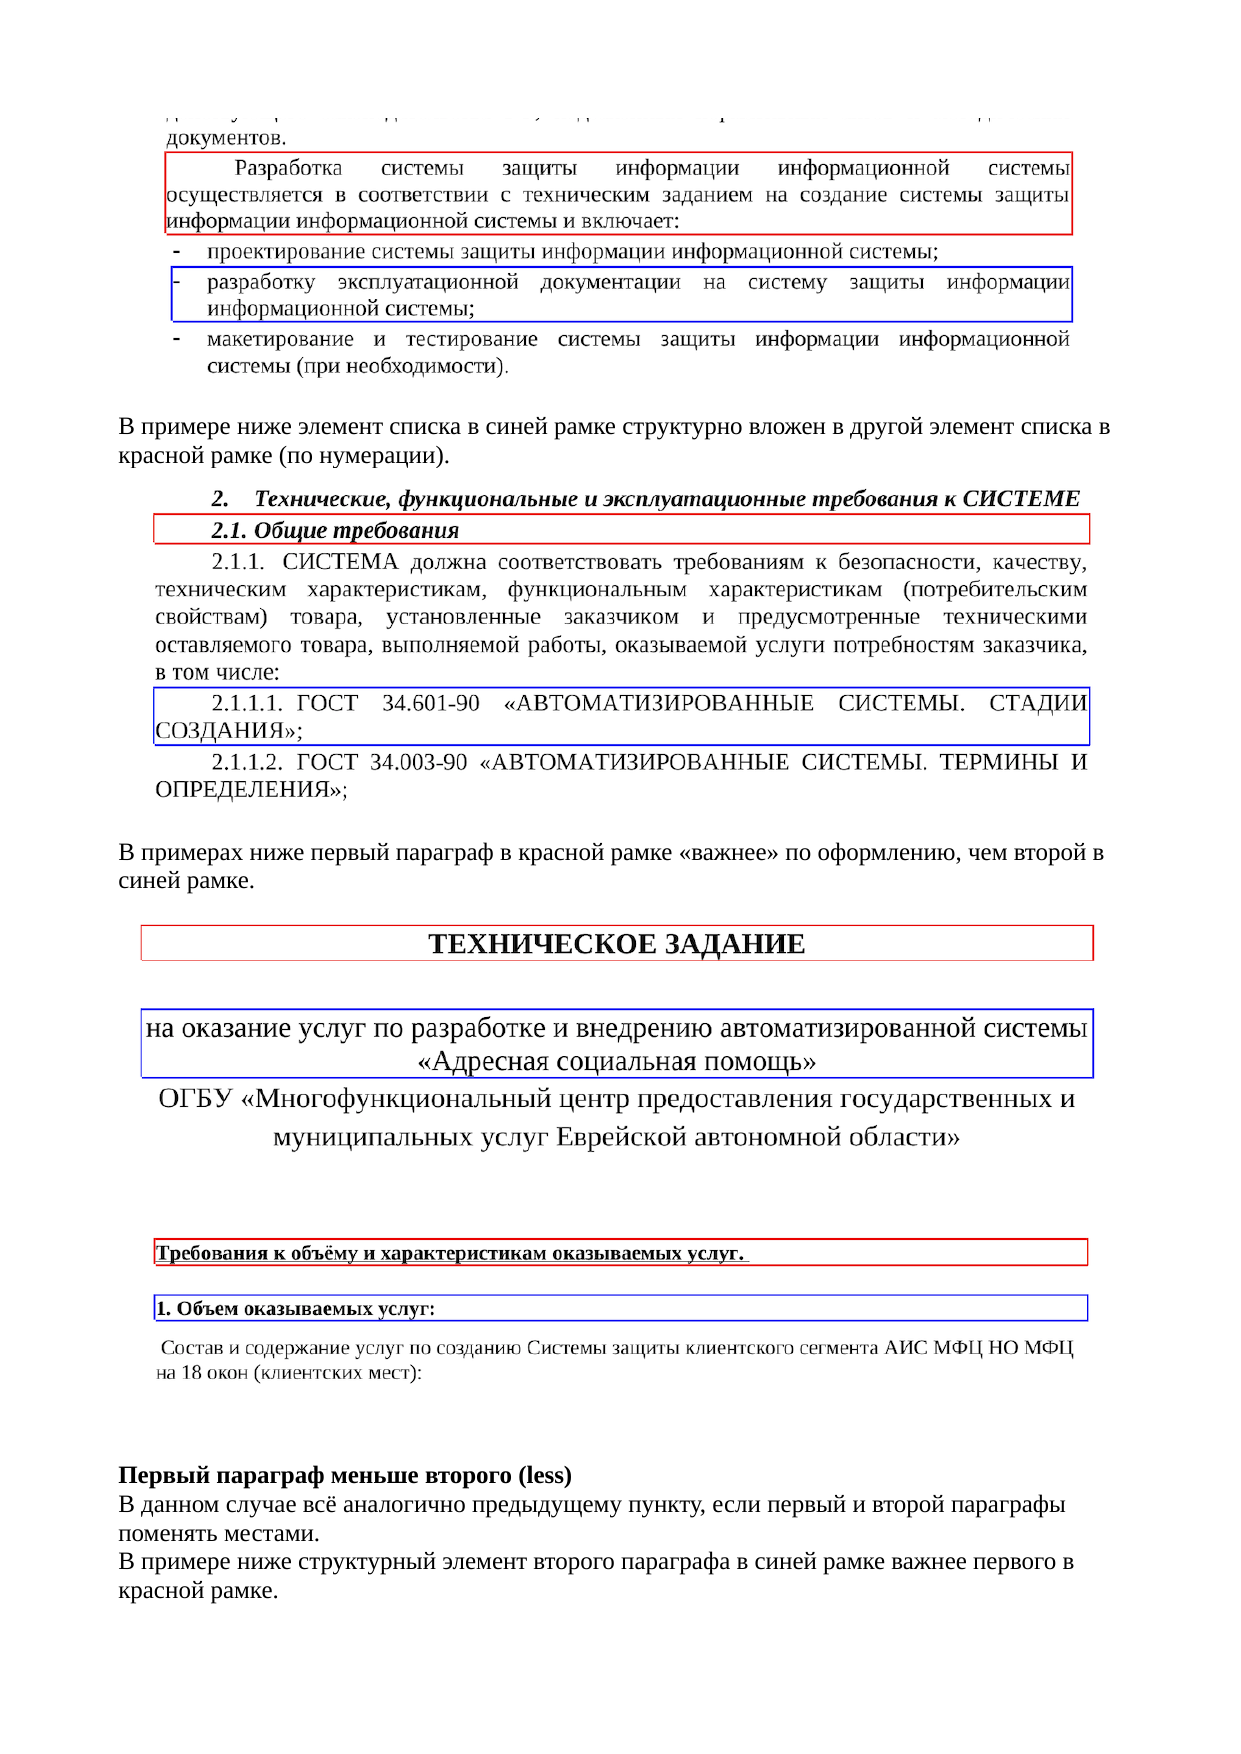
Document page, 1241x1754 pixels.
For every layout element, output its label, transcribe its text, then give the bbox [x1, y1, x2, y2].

text В примере ниже структурный элемент второго параграфа в синей рамке важнее первого в красной рамке. [118, 1546, 1122, 1604]
text В примере ниже элемент списка в синей рамке структурно вложен в другой элемент списка в красной рамке (по нумерации). [118, 411, 1122, 468]
text Первый параграф меньше второго (less) [118, 1460, 1122, 1489]
picture [118, 118, 1123, 383]
picture [118, 1212, 1123, 1403]
text В примерах ниже первый параграф в красной рамке «важнее» по оформлению, чем второй в синей рамке. [118, 837, 1122, 894]
text В данном случае всё аналогично предыдущему пункту, если первый и второй параграфы поменять местами. [118, 1489, 1122, 1546]
picture [118, 894, 1123, 1184]
picture [118, 468, 1123, 808]
